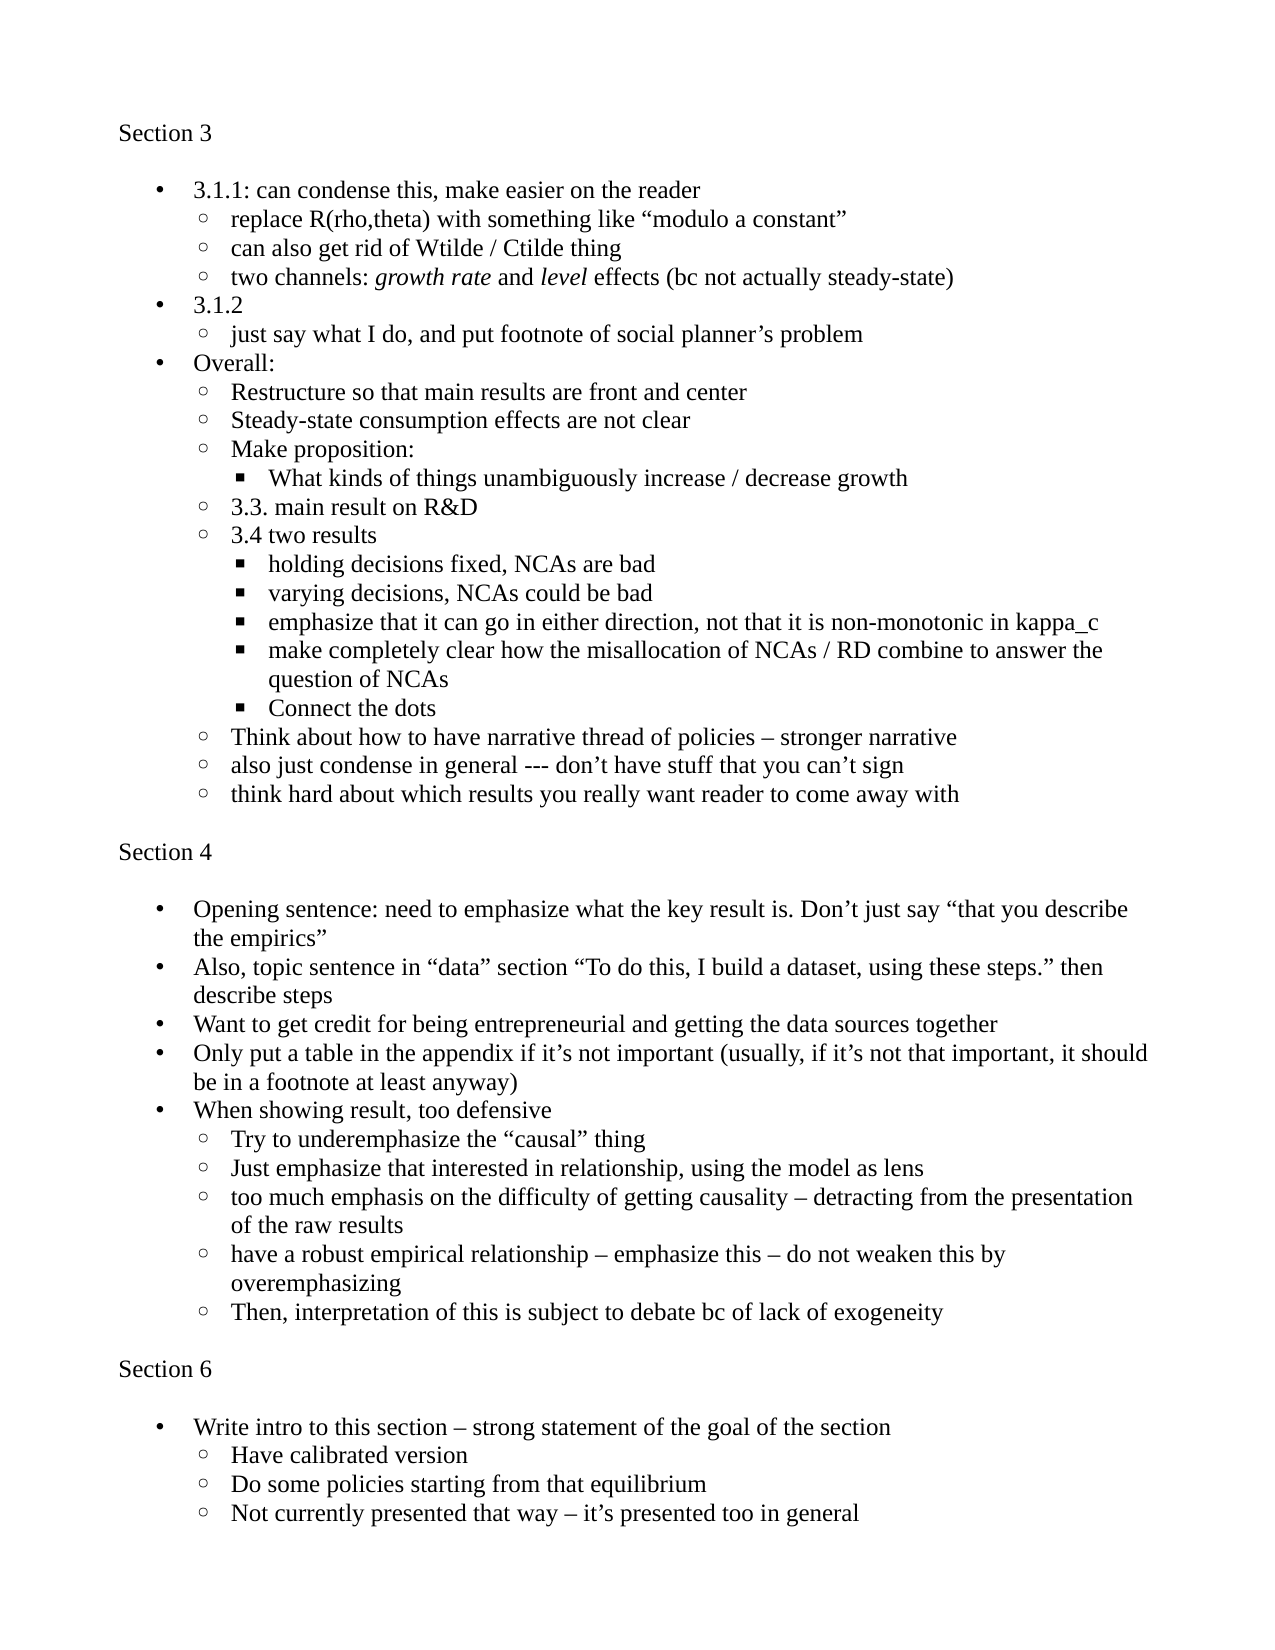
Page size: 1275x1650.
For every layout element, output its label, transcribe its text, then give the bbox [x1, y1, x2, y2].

list have a robust empirical relationship – emphasize this – do not weaken this by overemphasizing [193, 1239, 1157, 1297]
list replace R(rho,theta) with something like “modulo a constant” [193, 204, 1157, 233]
list two channels: growth rate and level effects (bc not actually steady-state) [193, 262, 1157, 291]
list Try to underemphasize the “causal” thing [193, 1124, 1157, 1153]
list Write intro to this section – strong statement of the goal of the section [156, 1412, 1157, 1441]
list Steady-state consumption effects are not clear [193, 406, 1157, 434]
list Have calibrated version [193, 1441, 1157, 1469]
list Opening sentence: need to emphasize what the key result is. Don’t just say “that you describe the empirics” [156, 894, 1157, 952]
list Overall: [156, 348, 1157, 377]
list Not currently presented that way – it’s presented too in general [193, 1498, 1157, 1527]
list Want to get credit for being entrepreneurial and getting the data sources together [156, 1009, 1157, 1038]
list holding decisions fixed, NCAs are bad [231, 549, 1157, 578]
list varying decisions, NCAs could be bad [231, 578, 1157, 607]
list 3.1.2 [156, 291, 1157, 319]
list 3.4 two results [193, 521, 1157, 549]
list also just condense in general --- don’t have stuff that you can’t sign [193, 751, 1157, 779]
list Make proposition: [193, 434, 1157, 463]
list Then, interpretation of this is subject to debate bc of lack of exogeneity [193, 1297, 1157, 1326]
list Restructure so that main results are front and center [193, 377, 1157, 406]
list just say what I do, and put footnote of social planner’s problem [193, 319, 1157, 348]
list emphasize that it can go in either direction, not that it is non-monotonic in kappa_c [231, 607, 1157, 636]
list too much emphasis on the difficulty of getting causality – detracting from the presentation of the raw results [193, 1182, 1157, 1239]
list Think about how to have narrative thread of policies – stronger narrative [193, 722, 1157, 751]
text Section 3 [118, 118, 1157, 147]
list Only put a table in the appendix if it’s not important (usually, if it’s not that important, it should be in a footnote at least anyway) [156, 1038, 1157, 1096]
list Just emphasize that interested in relationship, using the model as lens [193, 1153, 1157, 1182]
text Section 4 [118, 837, 1157, 866]
list make completely clear how the misallocation of NCAs / RD combine to answer the question of NCAs [231, 636, 1157, 693]
list Also, topic sentence in “data” section “To do this, I build a dataset, using these steps.” then describe steps [156, 952, 1157, 1009]
list What kinds of things unambiguously increase / decrease growth [231, 463, 1157, 492]
list think hard about which results you really want reader to come away with [193, 779, 1157, 808]
text Section 6 [118, 1354, 1157, 1383]
list can also get rid of Wtilde / Ctilde thing [193, 233, 1157, 262]
list 3.1.1: can condense this, make easier on the reader [156, 176, 1157, 204]
list When showing result, too defensive [156, 1096, 1157, 1124]
list Do some policies starting from that equilibrium [193, 1469, 1157, 1498]
list 3.3. main result on R&D [193, 492, 1157, 521]
list Connect the dots [231, 693, 1157, 722]
